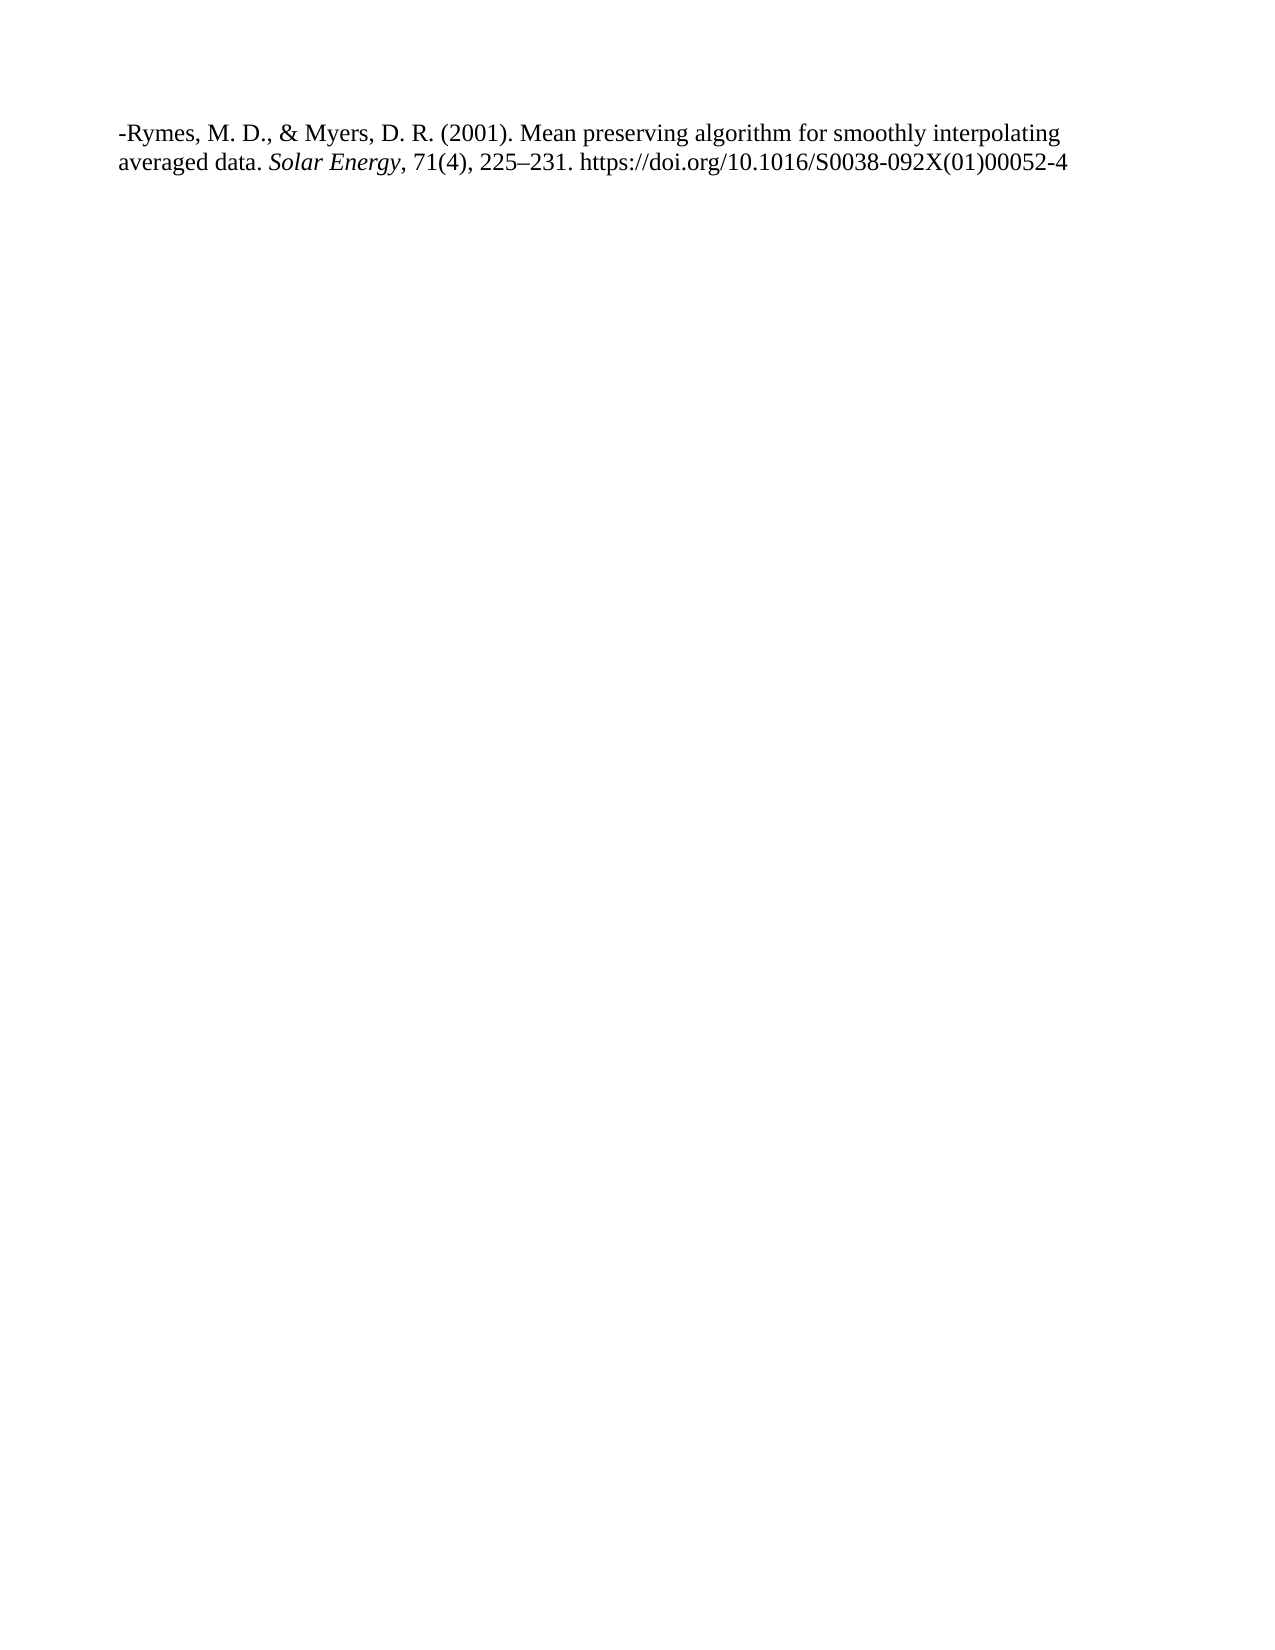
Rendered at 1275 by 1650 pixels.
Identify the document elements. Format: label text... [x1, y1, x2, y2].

text -Rymes, M. D., & Myers, D. R. (2001). Mean preserving algorithm for smoothly interpolating averaged data. Solar Energy, 71(4), 225–231. https://doi.org/10.1016/S0038-092X(01)00052-4 [118, 118, 1157, 176]
